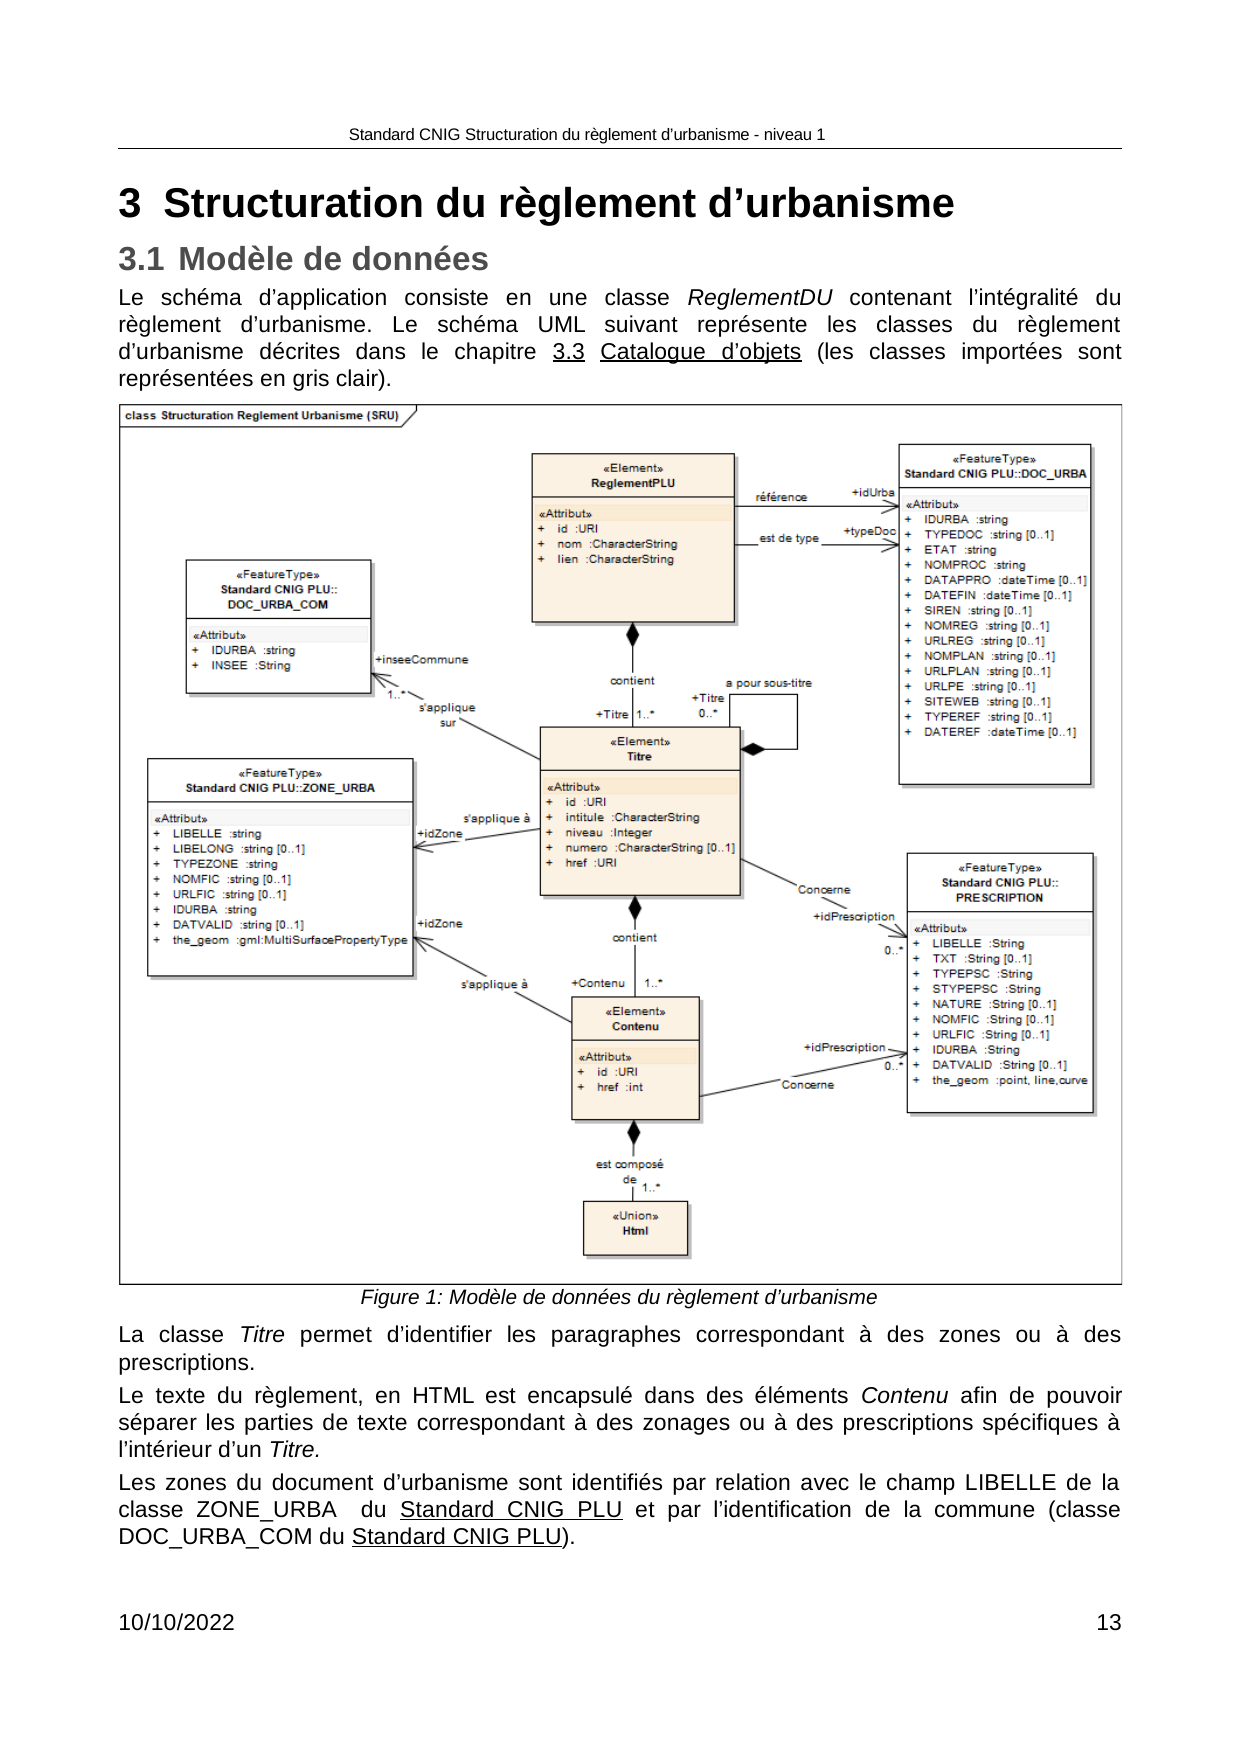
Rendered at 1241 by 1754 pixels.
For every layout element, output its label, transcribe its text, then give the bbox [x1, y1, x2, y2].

text Le texte du règlement, en HTML est encapsulé dans des éléments Contenu afin de pouvoir séparer les parties de texte correspondant à des zonages ou à des prescriptions spécifiques à l’intérieur d’un Titre. [118, 1381, 1122, 1462]
text La classe Titre permet d’identifier les paragraphes correspondant à des zones ou à des prescriptions. [118, 1321, 1122, 1375]
text Les zones du document d’urbanisme sont identifiés par relation avec le champ LIBELLE de la classe ZONE_URBA du Standard CNIG PLU et par l’identification de la commune (classe DOC_URBA_COM du Standard CNIG PLU). [118, 1468, 1122, 1549]
text Le schéma d’application consiste en une classe ReglementDU contenant l’intégralité du règlement d’urbanisme. Le schéma UML suivant représente les classes du règlement d’urbanisme décrites dans le chapitre 3.3 Catalogue d’objets (les classes importées sont représentées en gris clair). [118, 283, 1122, 391]
text Figure 1: Modèle de données du règlement d’urbanisme [118, 1285, 1122, 1309]
subtitle Structuration du règlement d’urbanisme [118, 178, 1122, 226]
subtitle Modèle de données [118, 238, 1122, 277]
picture [118, 403, 1123, 1285]
